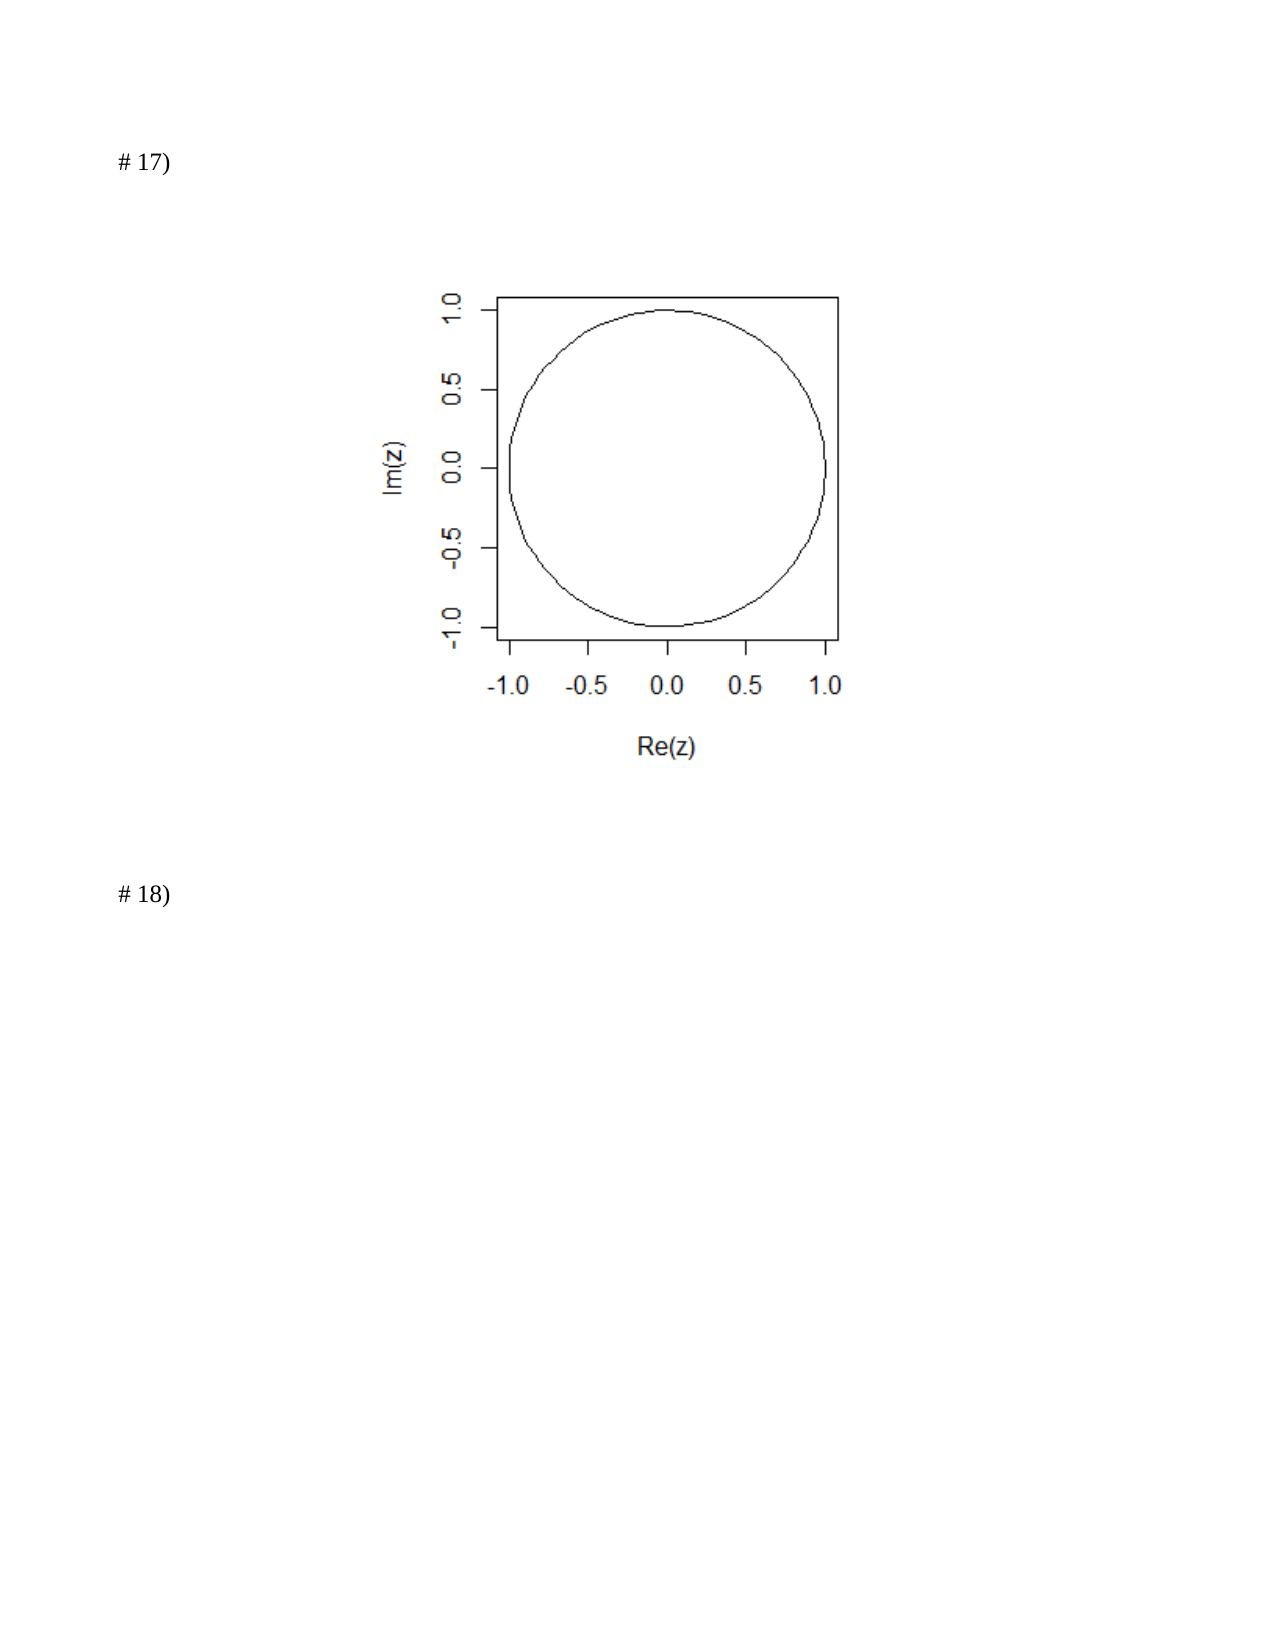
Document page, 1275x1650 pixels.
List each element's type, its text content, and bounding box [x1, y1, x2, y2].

text # 17) [118, 147, 1157, 176]
picture [328, 175, 947, 793]
text # 18) [118, 879, 1157, 908]
